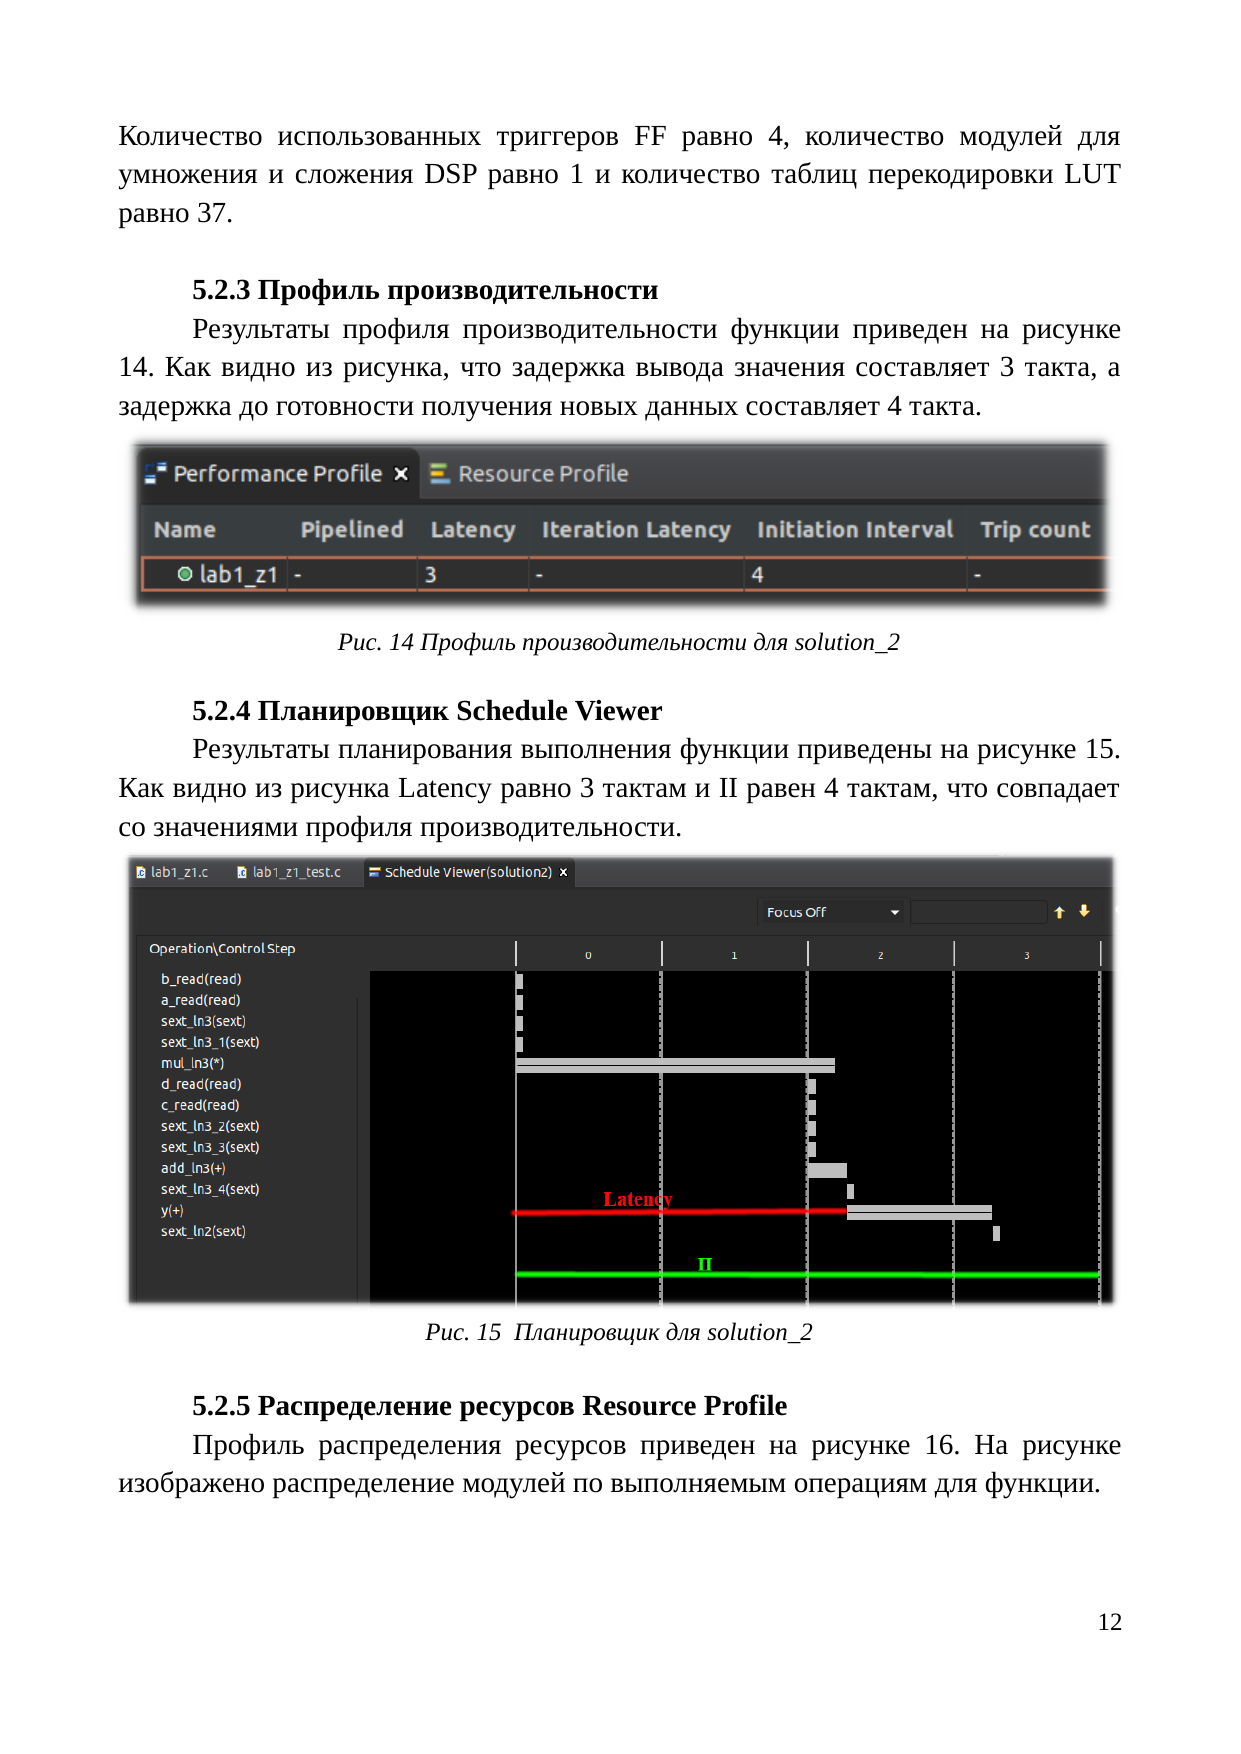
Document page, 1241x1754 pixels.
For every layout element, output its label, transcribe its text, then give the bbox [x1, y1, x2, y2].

list 5.2.4 Планировщик Schedule Viewer [118, 693, 1122, 727]
picture [118, 426, 1123, 623]
text Результаты планирования выполнения функции приведены на рисунке 15. Как видно из рисунка Latency равно 3 тактам и II равен 4 тактам, что совпадает со значениями профиля производительности. [118, 732, 1122, 842]
text Рис. 14 Профиль производительности для solution_2 [118, 623, 1122, 656]
text 5.2.3 Профиль производительности [118, 272, 1122, 306]
text Количество использованных триггеров FF равно 4, количество модулей для умножения и сложения DSP равно 1 и количество таблиц перекодировки LUT равно 37. [118, 118, 1122, 229]
text Результаты профиля производительности функции приведен на рисунке 14. Как видно из рисунка, что задержка вывода значения составляет 3 такта, а задержка до готовности получения новых данных составляет 4 такта. [118, 311, 1122, 421]
text 5.2.5 Распределение ресурсов Resource Profile [118, 1388, 1122, 1422]
text Рис. 15 Планировщик для solution_2 [118, 1313, 1122, 1346]
text Профиль распределения ресурсов приведен на рисунке 16. На рисунке изображено распределение модулей по выполняемым операциям для функции. [118, 1427, 1122, 1499]
picture [118, 847, 1123, 1313]
